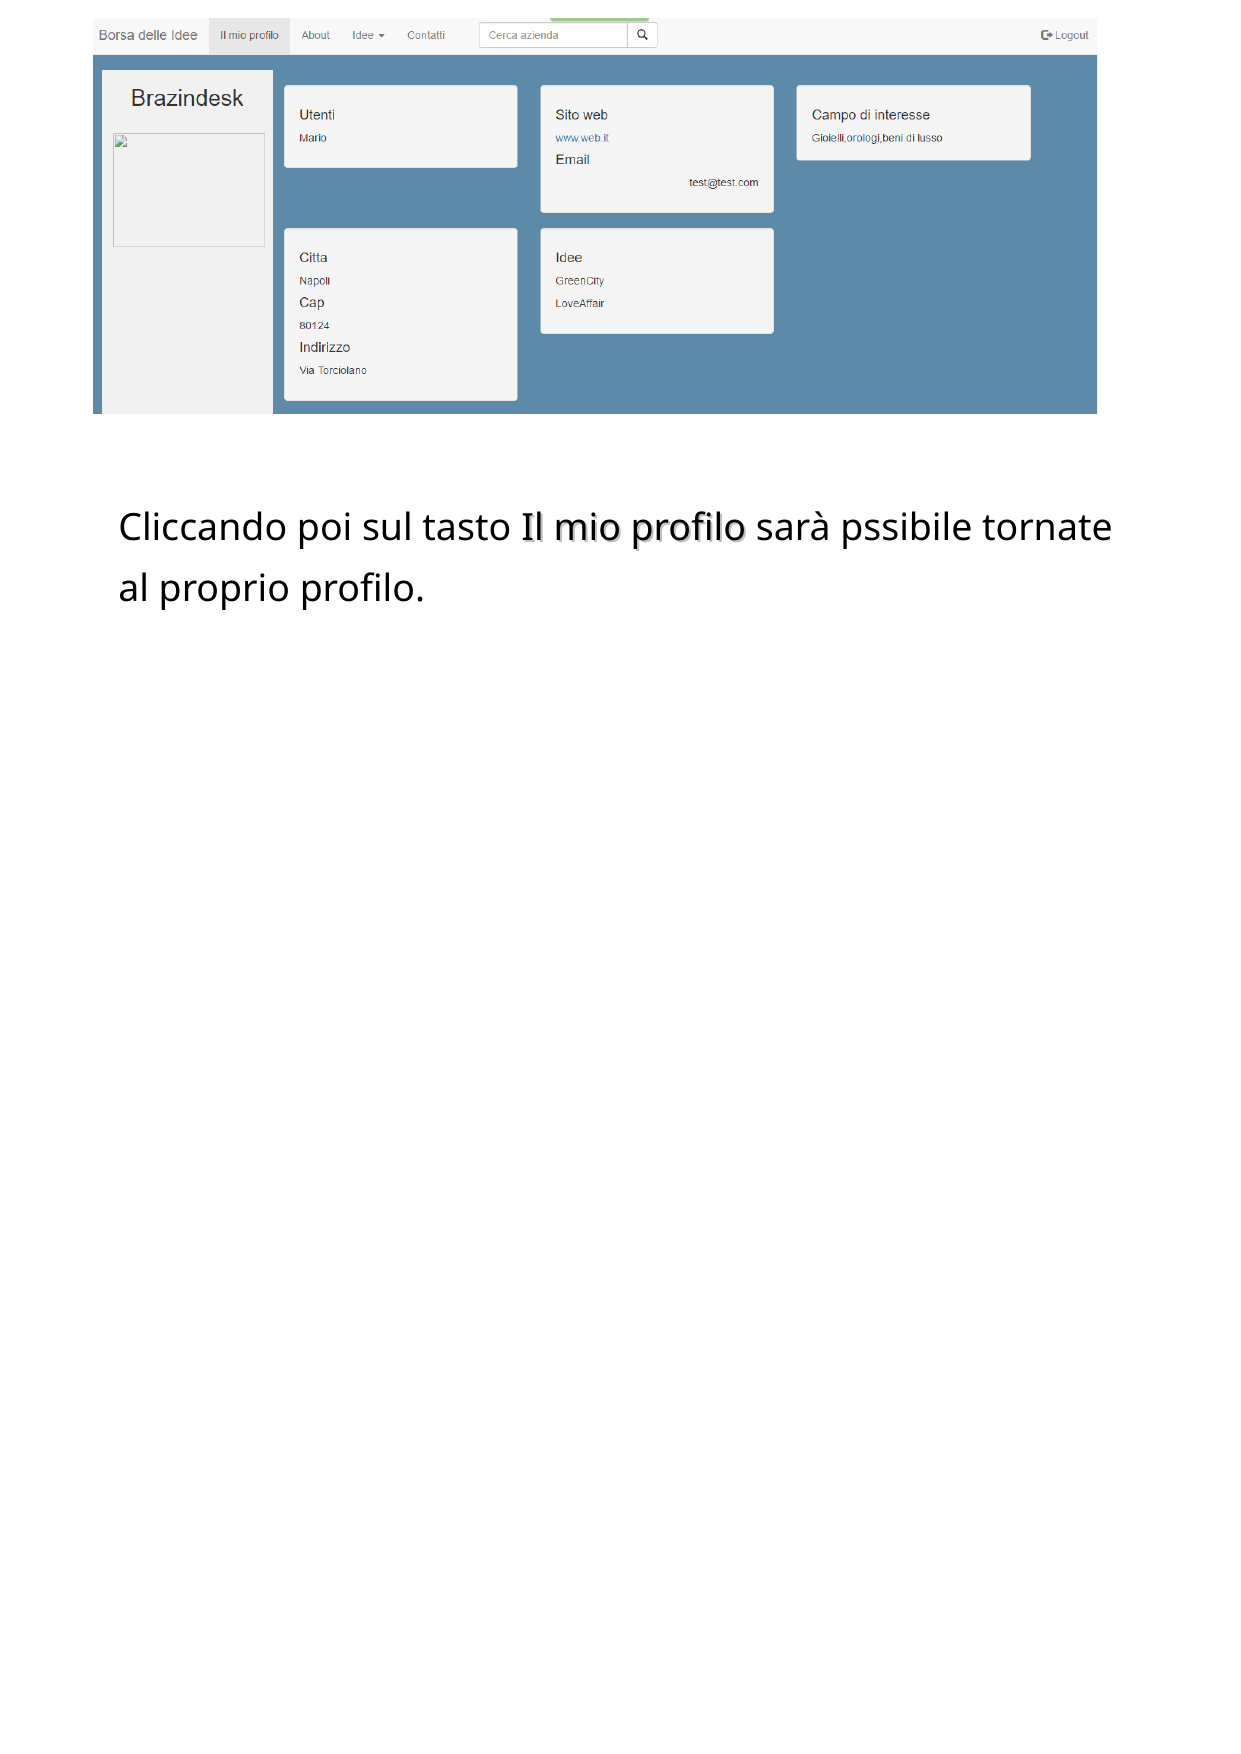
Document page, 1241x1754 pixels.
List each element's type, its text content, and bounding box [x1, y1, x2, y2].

text Cliccando poi sul tasto Il mio profilo sarà pssibile tornate al proprio profilo. [118, 500, 1122, 612]
picture [93, 18, 1098, 414]
